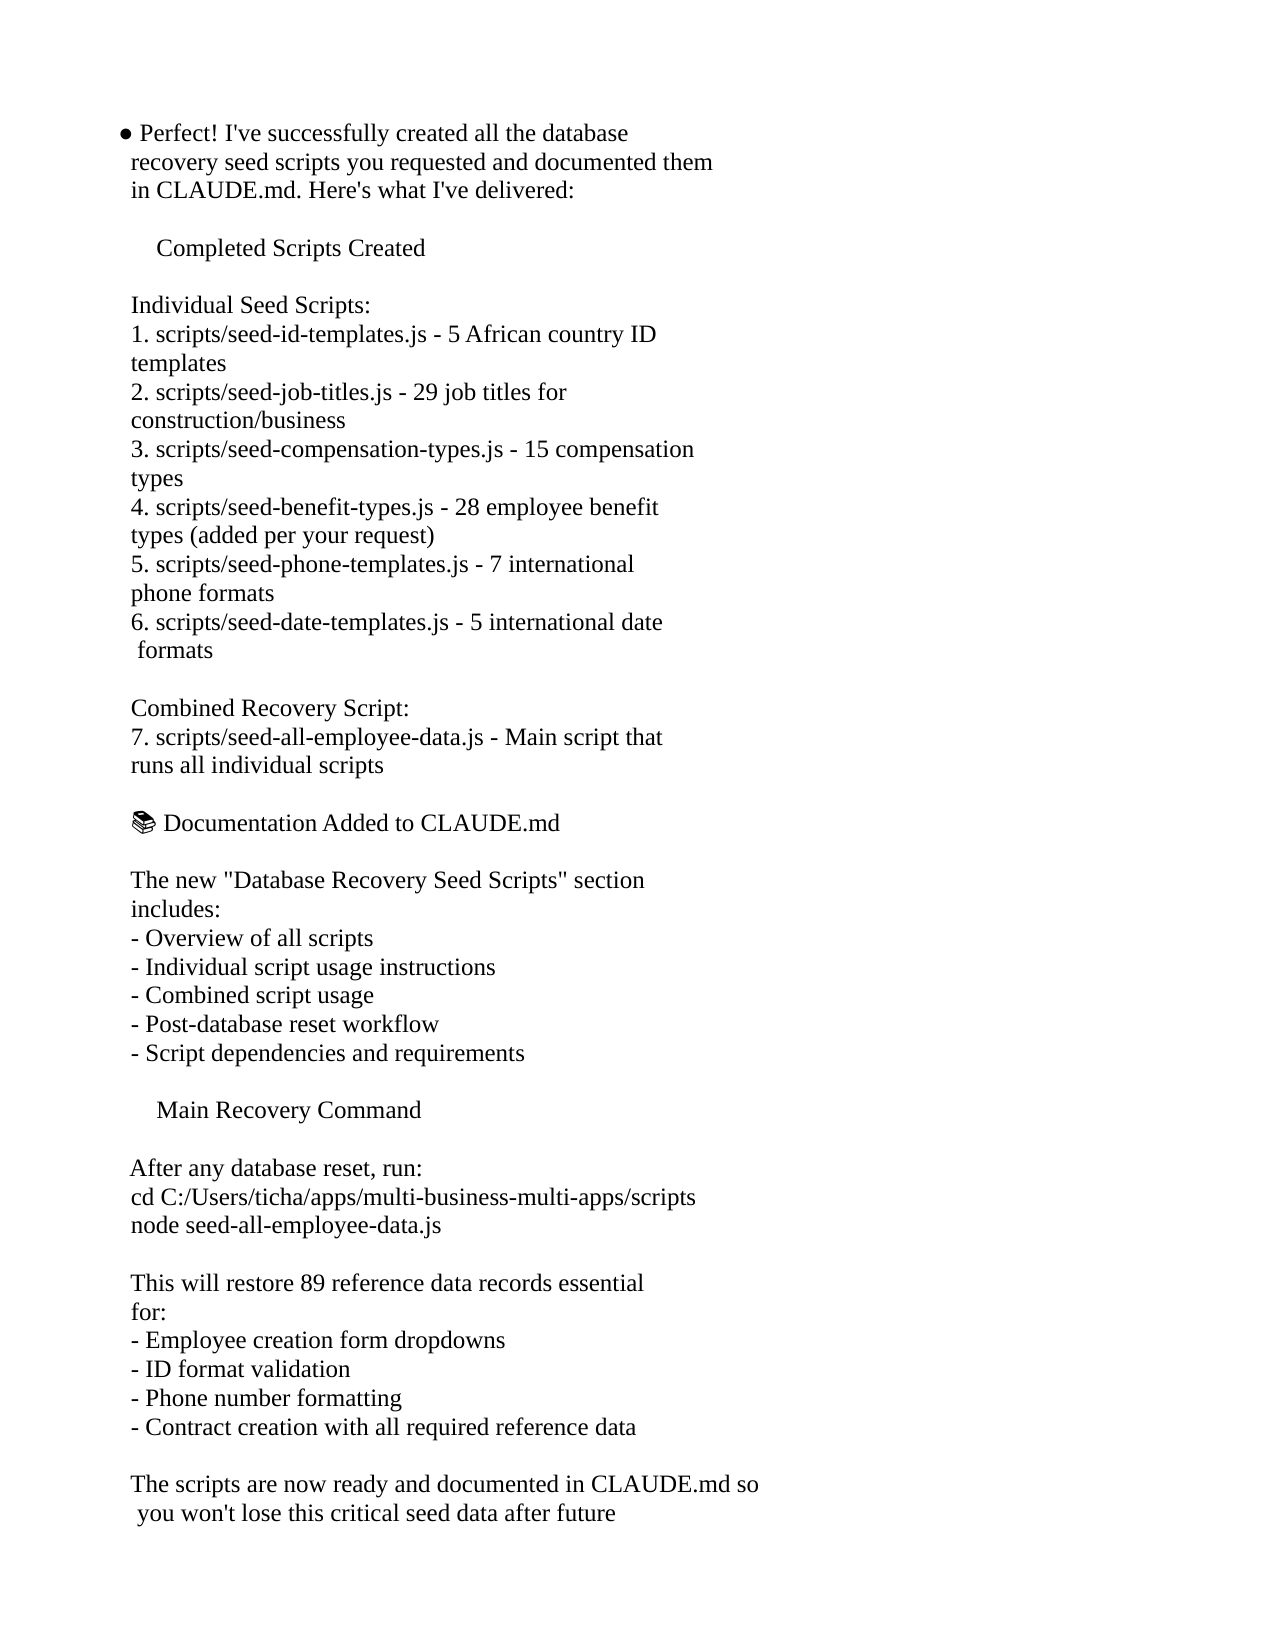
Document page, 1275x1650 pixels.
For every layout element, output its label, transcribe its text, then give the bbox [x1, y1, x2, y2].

text Combined Recovery Script: [118, 693, 1157, 722]
text you won't lose this critical seed data after future [118, 1498, 1157, 1527]
text - Employee creation form dropdowns [118, 1326, 1157, 1354]
text The new "Database Recovery Seed Scripts" section [118, 866, 1157, 894]
text ✅ Completed Scripts Created [118, 233, 1157, 262]
text This will restore 89 reference data records essential [118, 1268, 1157, 1297]
text formats [118, 636, 1157, 664]
text - Post-database reset workflow [118, 1009, 1157, 1038]
text 5. scripts/seed-phone-templates.js - 7 international [118, 549, 1157, 578]
text - Contract creation with all required reference data [118, 1412, 1157, 1441]
text - Phone number formatting [118, 1383, 1157, 1412]
text ● Perfect! I've successfully created all the database [118, 118, 1157, 147]
text After any database reset, run: [118, 1153, 1157, 1182]
text types (added per your request) [118, 521, 1157, 549]
text - Combined script usage [118, 981, 1157, 1009]
text 📚 Documentation Added to CLAUDE.md [118, 808, 1157, 837]
text - Overview of all scripts [118, 923, 1157, 952]
text The scripts are now ready and documented in CLAUDE.md so [118, 1469, 1157, 1498]
text node seed-all-employee-data.js [118, 1211, 1157, 1239]
text runs all individual scripts [118, 751, 1157, 779]
text 7. scripts/seed-all-employee-data.js - Main script that [118, 722, 1157, 751]
text types [118, 463, 1157, 492]
text construction/business [118, 406, 1157, 434]
text 1. scripts/seed-id-templates.js - 5 African country ID [118, 319, 1157, 348]
text 6. scripts/seed-date-templates.js - 5 international date [118, 607, 1157, 636]
text - Script dependencies and requirements [118, 1038, 1157, 1067]
text 2. scripts/seed-job-titles.js - 29 job titles for [118, 377, 1157, 406]
text 4. scripts/seed-benefit-types.js - 28 employee benefit [118, 492, 1157, 521]
text 🚀 Main Recovery Command [118, 1096, 1157, 1124]
text templates [118, 348, 1157, 377]
text - Individual script usage instructions [118, 952, 1157, 981]
text 3. scripts/seed-compensation-types.js - 15 compensation [118, 434, 1157, 463]
text for: [118, 1297, 1157, 1326]
text - ID format validation [118, 1354, 1157, 1383]
text includes: [118, 894, 1157, 923]
text cd C:/Users/ticha/apps/multi-business-multi-apps/scripts [118, 1182, 1157, 1211]
text Individual Seed Scripts: [118, 291, 1157, 319]
text in CLAUDE.md. Here's what I've delivered: [118, 176, 1157, 204]
text recovery seed scripts you requested and documented them [118, 147, 1157, 176]
text phone formats [118, 578, 1157, 607]
